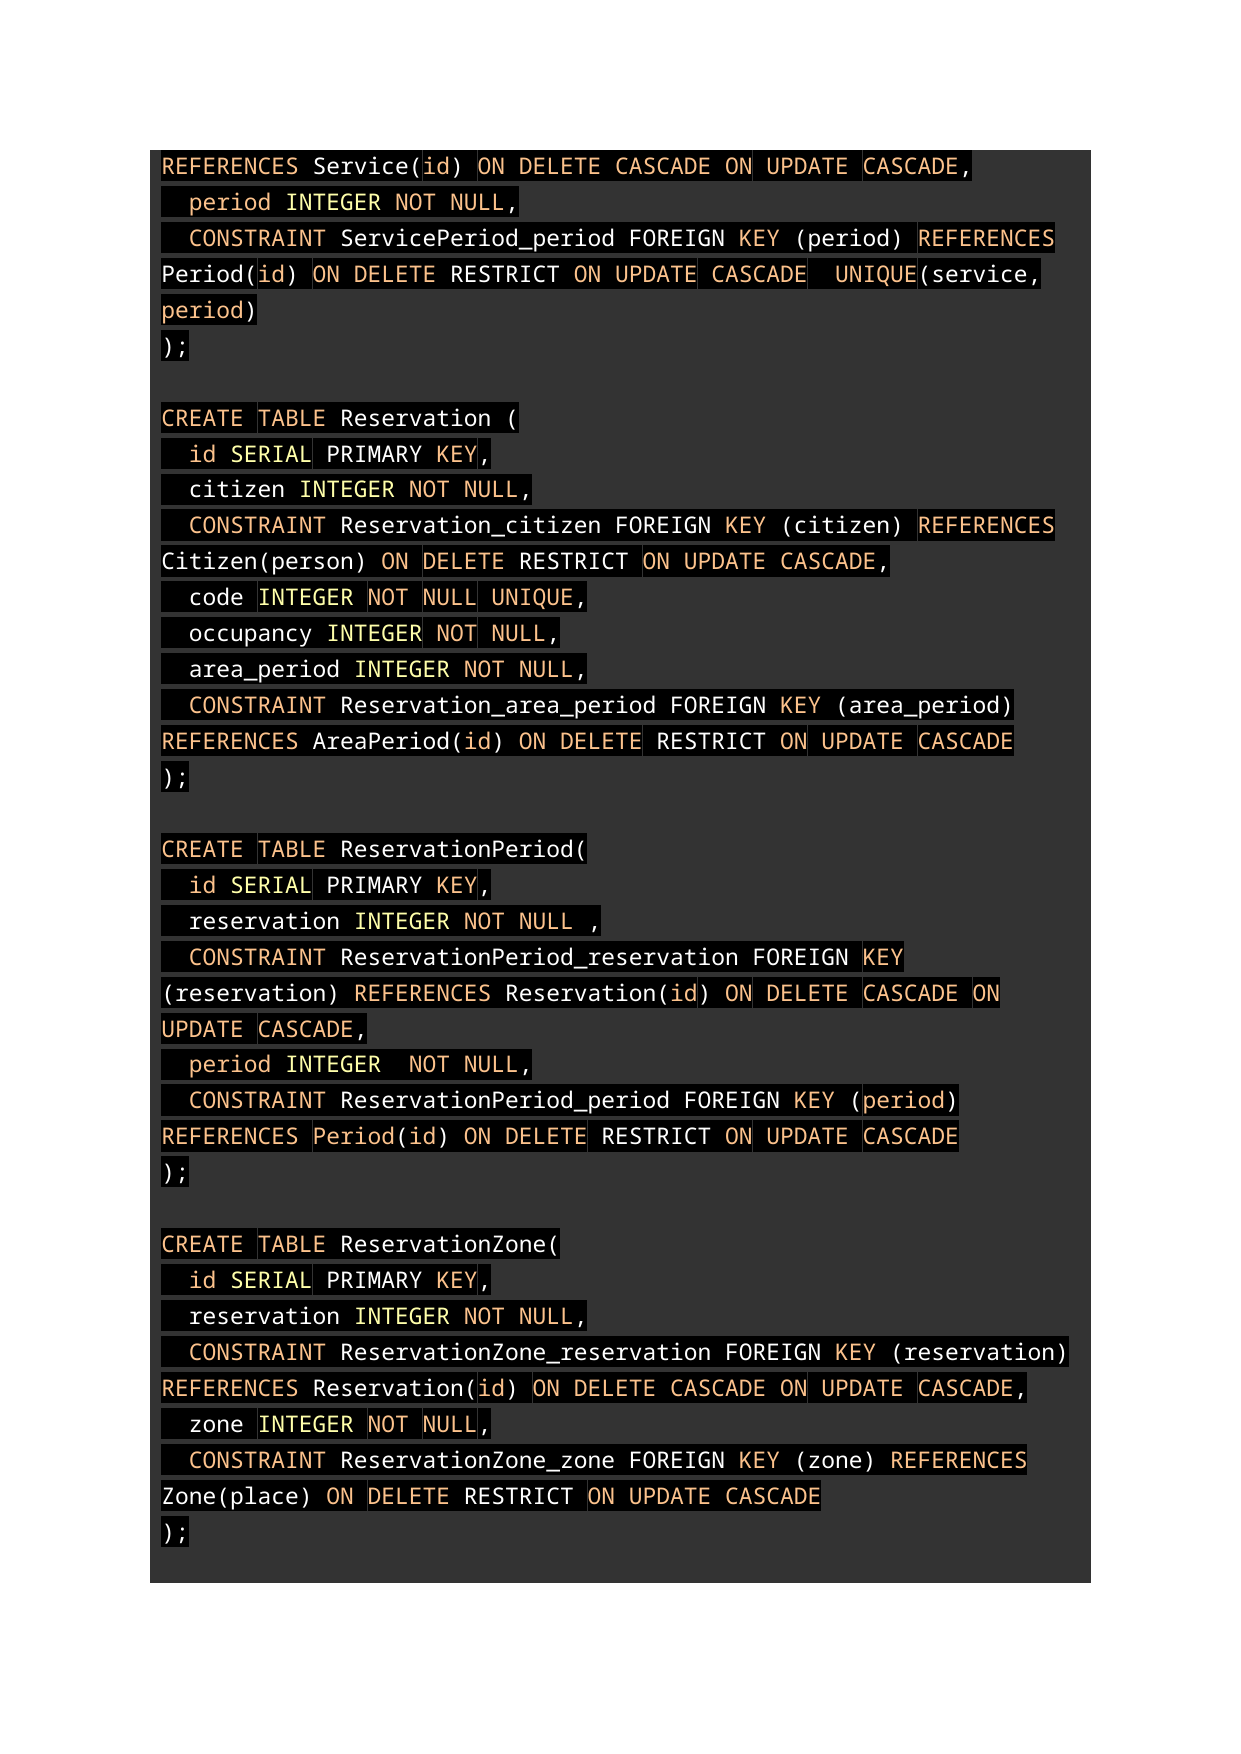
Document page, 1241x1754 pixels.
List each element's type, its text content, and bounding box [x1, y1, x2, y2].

table_header REFERENCES Service(id) ON DELETE CASCADE ON UPDATE CASCADE, period INTEGER NOT NULL, CONSTRAINT ServicePeriod_period FOREIGN KEY (period) REFERENCES Period(id) ON DELETE RESTRICT ON UPDATE CASCADE UNIQUE(service, period) ); CREATE TABLE Reservation ( id SERIAL PRIMARY KEY, citizen INTEGER NOT NULL, CONSTRAINT Reservation_citizen FOREIGN KEY (citizen) REFERENCES Citizen(person) ON DELETE RESTRICT ON UPDATE CASCADE, code INTEGER NOT NULL UNIQUE, occupancy INTEGER NOT NULL, area_period INTEGER NOT NULL, CONSTRAINT Reservation_area_period FOREIGN KEY (area_period) REFERENCES AreaPeriod(id) ON DELETE RESTRICT ON UPDATE CASCADE ); CREATE TABLE ReservationPeriod( id SERIAL PRIMARY KEY, reservation INTEGER NOT NULL , CONSTRAINT ReservationPeriod_reservation FOREIGN KEY (reservation) REFERENCES Reservation(id) ON DELETE CASCADE ON UPDATE CASCADE, period INTEGER NOT NULL, CONSTRAINT ReservationPeriod_period FOREIGN KEY (period) REFERENCES Period(id) ON DELETE RESTRICT ON UPDATE CASCADE ); CREATE TABLE ReservationZone( id SERIAL PRIMARY KEY, reservation INTEGER NOT NULL, CONSTRAINT ReservationZone_reservation FOREIGN KEY (reservation) REFERENCES Reservation(id) ON DELETE CASCADE ON UPDATE CASCADE, zone INTEGER NOT NULL, CONSTRAINT ReservationZone_zone FOREIGN KEY (zone) REFERENCES Zone(place) ON DELETE RESTRICT ON UPDATE CASCADE ); [150, 150, 1091, 1583]
